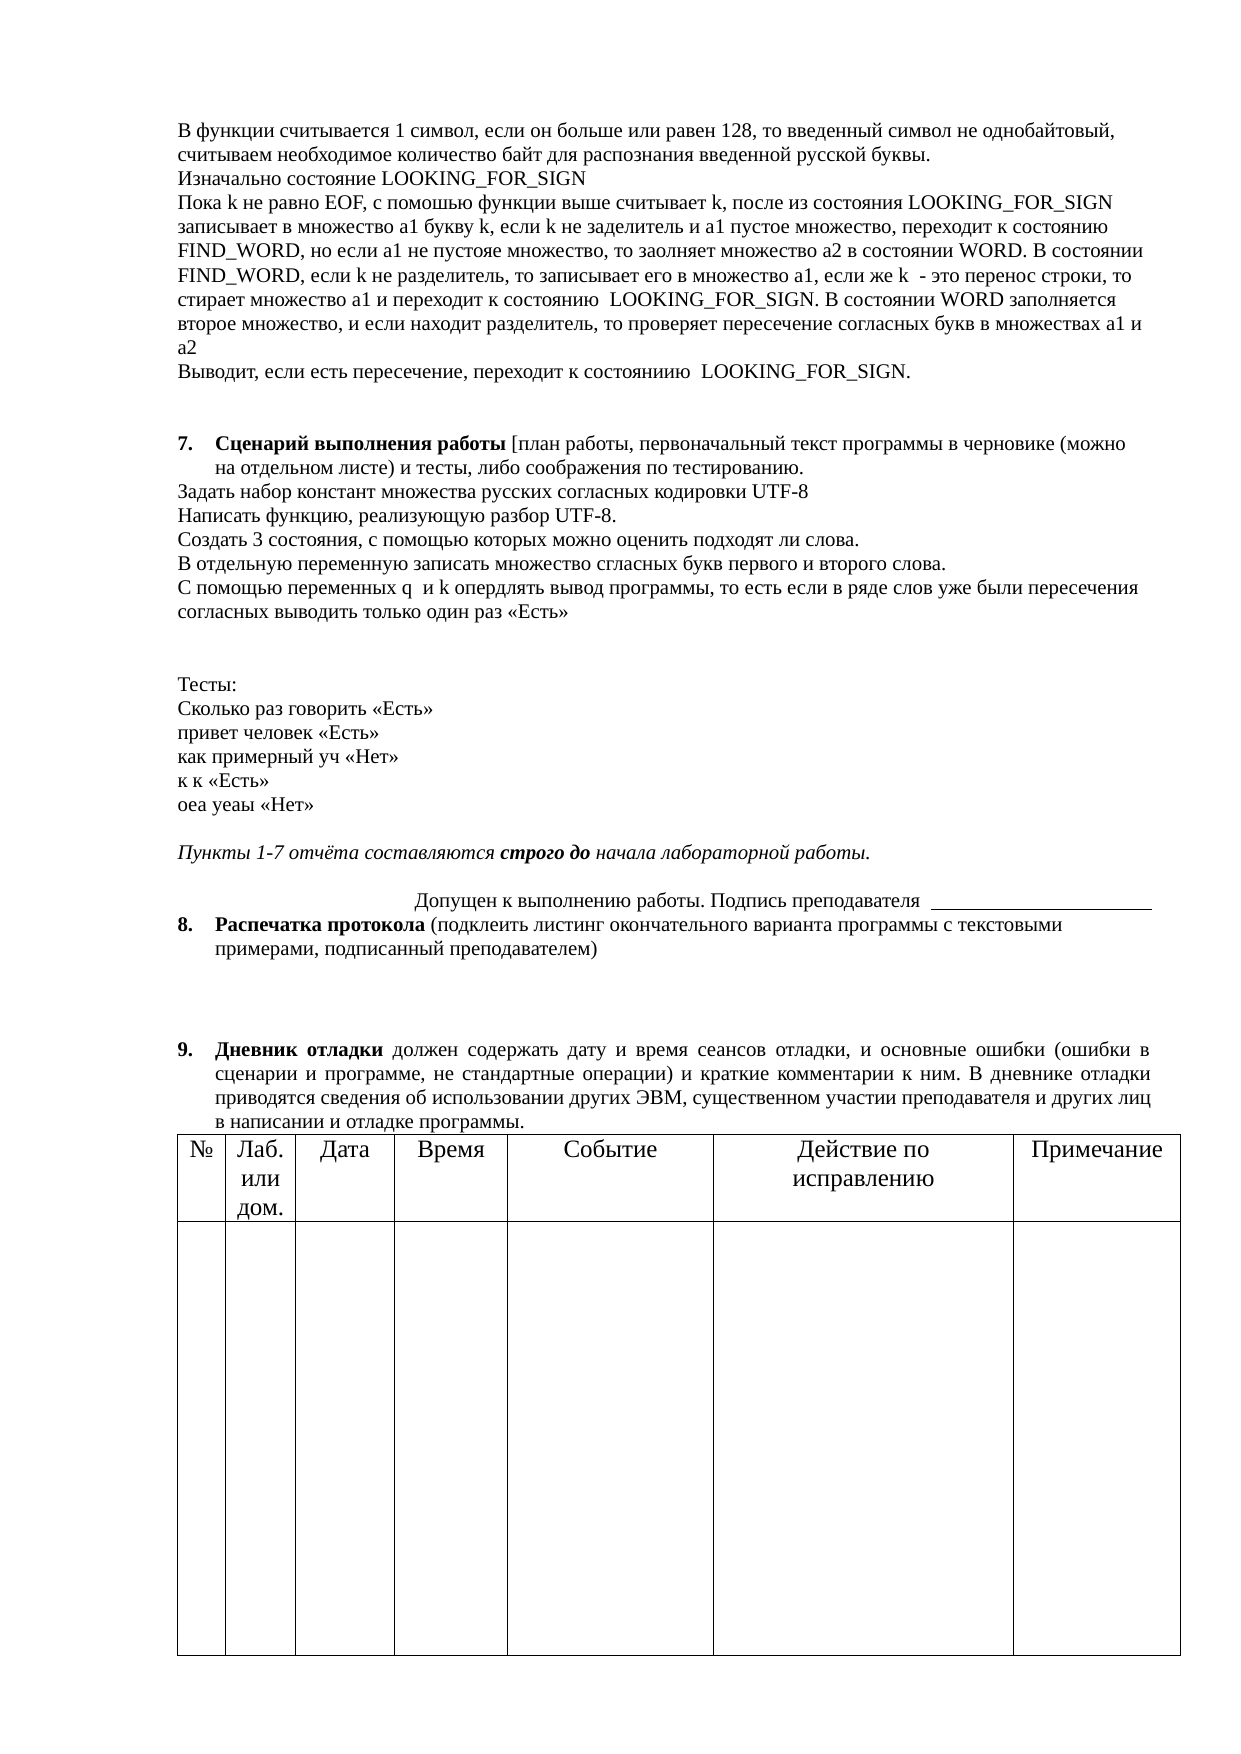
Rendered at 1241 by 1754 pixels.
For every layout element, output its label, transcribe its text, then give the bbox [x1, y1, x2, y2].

table_header Время [395, 1135, 507, 1221]
text Изначально состояние LOOKING_FOR_SIGN [177, 166, 1152, 190]
text С помощью переменных q и k опердлять вывод программы, то есть если в ряде слов уже были пересечения согласных выводить только один раз «Есть» [177, 575, 1152, 623]
table_header Дата [296, 1135, 394, 1221]
text В функции считывается 1 символ, если он больше или равен 128, то введенный символ не однобайтовый, считываем необходимое количество байт для распознания введенной русской буквы. [177, 118, 1152, 166]
text Пока k не равно EOF, с помошью функции выше считывает k, после из состояния LOOKING_FOR_SIGN записывает в множество a1 букву k, если k не заделитель и a1 пустое множество, переходит к состоянию FIND_WORD, но если a1 не пустояе множество, то заолняет множество a2 в состоянии WORD. В состоянии FIND_WORD, если k не разделитель, то записывает его в множество a1, если же k - это перенос строки, то стирает множество a1 и переходит к состоянию LOOKING_FOR_SIGN. В состоянии WORD заполняется второе множество, и если находит разделитель, то проверяет пересечение согласных букв в множествах a1 и a2 [177, 190, 1152, 359]
table_header № [178, 1135, 225, 1221]
text Допущен к выполнению работы. Подпись преподавателя [177, 888, 1152, 912]
text к к «Есть» [177, 768, 1152, 792]
list Дневник отладки должен содержать дату и время сеансов отладки, и основные ошибки (ошибки в сценарии и программе, не стандартные операции) и краткие комментарии к ним. В дневнике отладки приводятся сведения об использовании других ЭВМ, существенном участии преподавателя и других лиц в написании и отладке программы. [177, 1037, 1152, 1133]
table_header Событие [508, 1135, 713, 1221]
text В отдельную переменную записать множество сгласных букв первого и второго слова. [177, 551, 1152, 575]
text Сколько раз говорить «Есть» привет человек «Есть» как примерный уч «Нет» [177, 696, 1152, 768]
text Создать 3 состояния, с помощью которых можно оценить подходят ли слова. [177, 527, 1152, 551]
table_header Примечание [1014, 1135, 1180, 1221]
table_cell [226, 1222, 295, 1655]
list Тесты: [177, 672, 1152, 696]
table_cell [714, 1222, 1013, 1655]
text Выводит, если есть пересечение, переходит к состояниию LOOKING_FOR_SIGN. [177, 359, 1152, 383]
text Пункты 1-7 отчёта составляются строго до начала лабораторной работы. [177, 840, 1152, 864]
table_cell [395, 1222, 507, 1655]
table_header Лаб. или дом. [226, 1135, 295, 1221]
text Задать набор констант множества русских согласных кодировки UTF-8 Написать функцию, реализующую разбор UTF-8. [177, 479, 1152, 527]
table_header Действие по исправлению [714, 1135, 1013, 1221]
table_cell [1014, 1222, 1180, 1655]
table_cell [508, 1222, 713, 1655]
table_cell [178, 1222, 225, 1655]
list Сценарий выполнения работы [план работы, первоначальный текст программы в черновике (можно на отдельном листе) и тесты, либо соображения по тестированию. [177, 431, 1152, 479]
table_cell [296, 1222, 394, 1655]
list Распечатка протокола (подклеить листинг окончательного варианта программы с текстовыми примерами, подписанный преподавателем) [177, 912, 1152, 960]
text оеа уеаы «Нет» [177, 792, 1152, 816]
